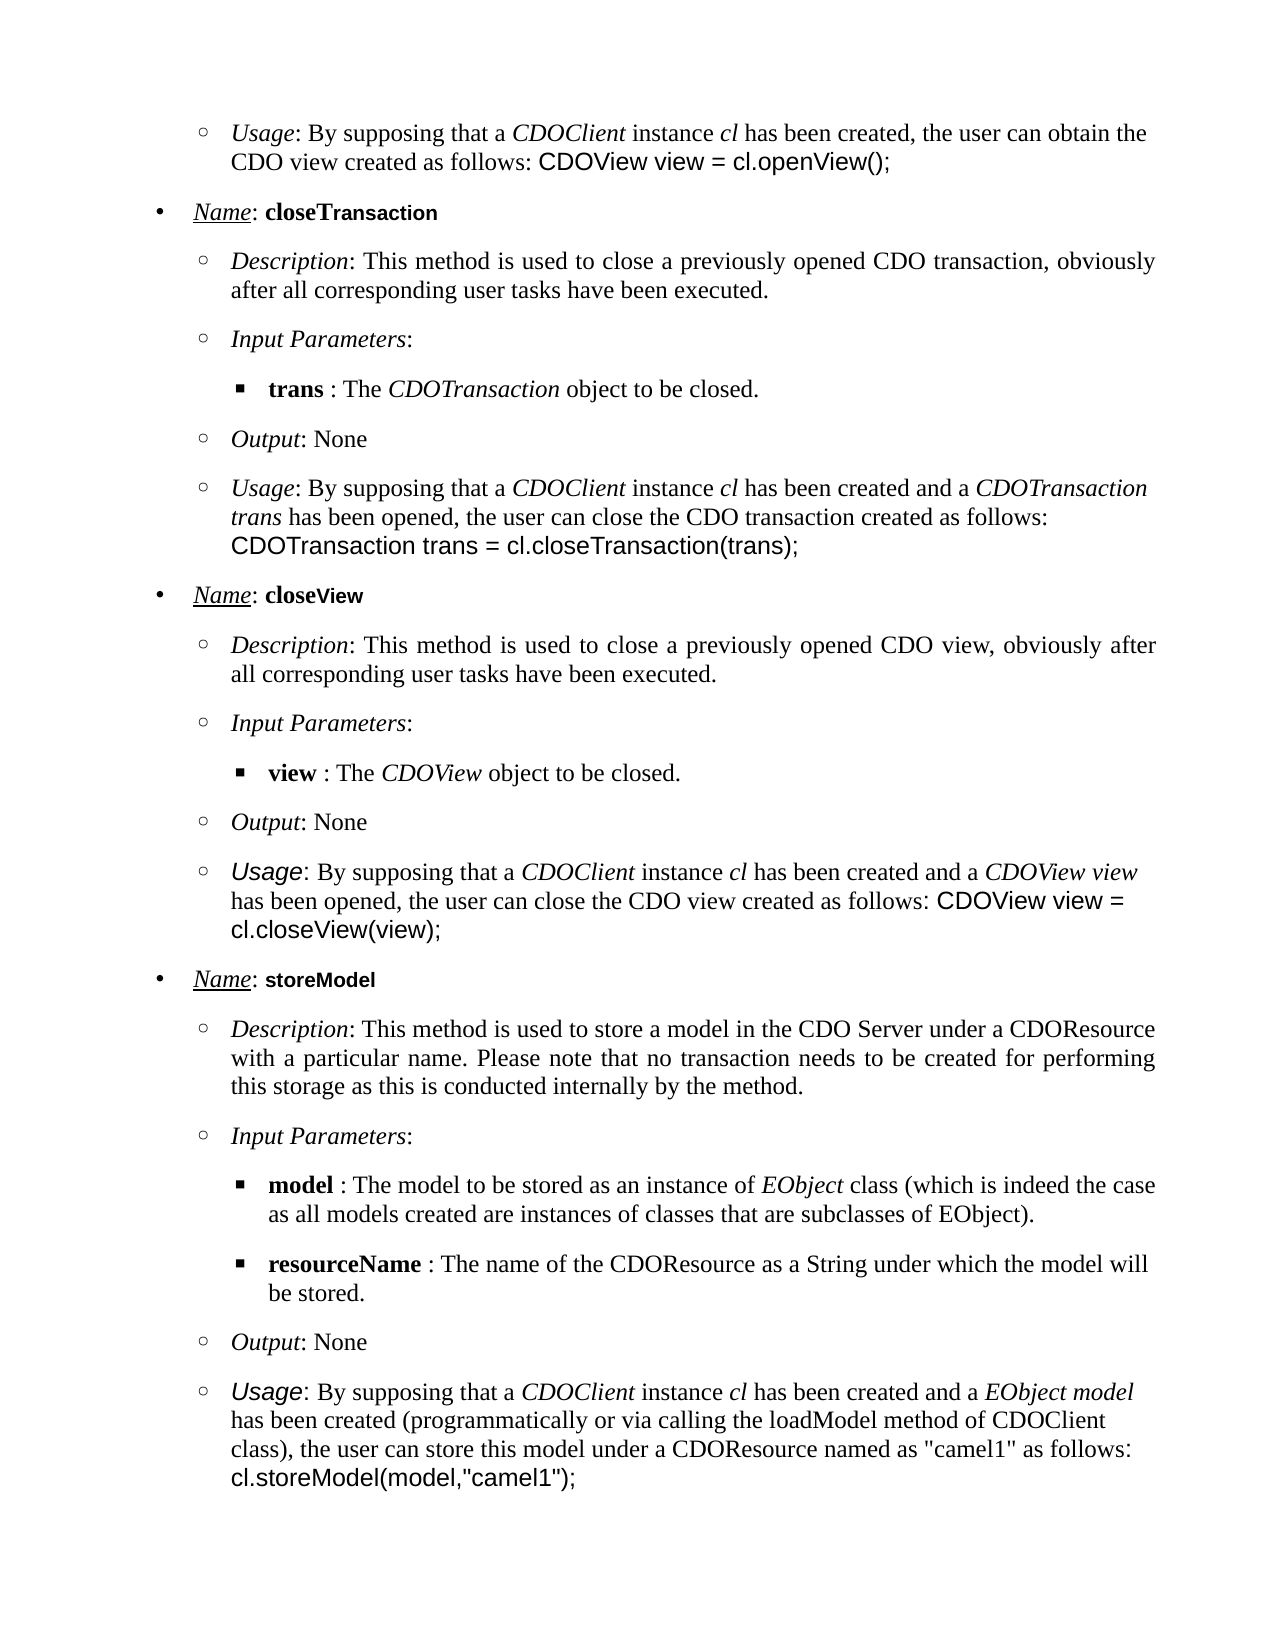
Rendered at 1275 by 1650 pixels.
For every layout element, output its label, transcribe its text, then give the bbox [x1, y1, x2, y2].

list trans : The CDOTransaction object to be closed. [231, 374, 1157, 403]
list Description: This method is used to close a previously opened CDO view, obviously after all corresponding user tasks have been executed. [193, 630, 1157, 687]
list Description: This method is used to close a previously opened CDO transaction, obviously after all corresponding user tasks have been executed. [193, 246, 1157, 304]
list Usage: By supposing that a CDOClient instance cl has been created and a CDOTransaction trans has been opened, the user can close the CDO transaction created as follows: CDOTransaction trans = cl.closeTransaction(trans); [193, 473, 1157, 559]
list Name: storeModel [156, 964, 1157, 993]
list Input Parameters: [193, 1121, 1157, 1150]
list Output: None [193, 1327, 1157, 1356]
list Output: None [193, 807, 1157, 836]
list resourceName : The name of the CDOResource as a String under which the model will be stored. [231, 1249, 1157, 1306]
list Input Parameters: [193, 324, 1157, 353]
list Usage: By supposing that a CDOClient instance cl has been created and a EObject model has been created (programmatically or via calling the loadModel method of CDOClient class), the user can store this model under a CDOResource named as "camel1" as follows: cl.storeModel(model,"camel1"); [193, 1377, 1157, 1492]
list Name: closeTransaction [156, 197, 1157, 225]
list view : The CDOView object to be closed. [231, 758, 1157, 787]
list Usage: By supposing that a CDOClient instance cl has been created, the user can obtain the CDO view created as follows: CDOView view = cl.openView(); [193, 118, 1157, 176]
list Name: closeView [156, 580, 1157, 609]
list Output: None [193, 424, 1157, 452]
list Usage: By supposing that a CDOClient instance cl has been created and a CDOView view has been opened, the user can close the CDO view created as follows: CDOView view = cl.closeView(view); [193, 857, 1157, 943]
list Description: This method is used to store a model in the CDO Server under a CDOResource with a particular name. Please note that no transaction needs to be created for performing this storage as this is conducted internally by the method. [193, 1014, 1157, 1100]
list model : The model to be stored as an instance of EObject class (which is indeed the case as all models created are instances of classes that are subclasses of EObject). [231, 1171, 1157, 1228]
list Input Parameters: [193, 708, 1157, 737]
